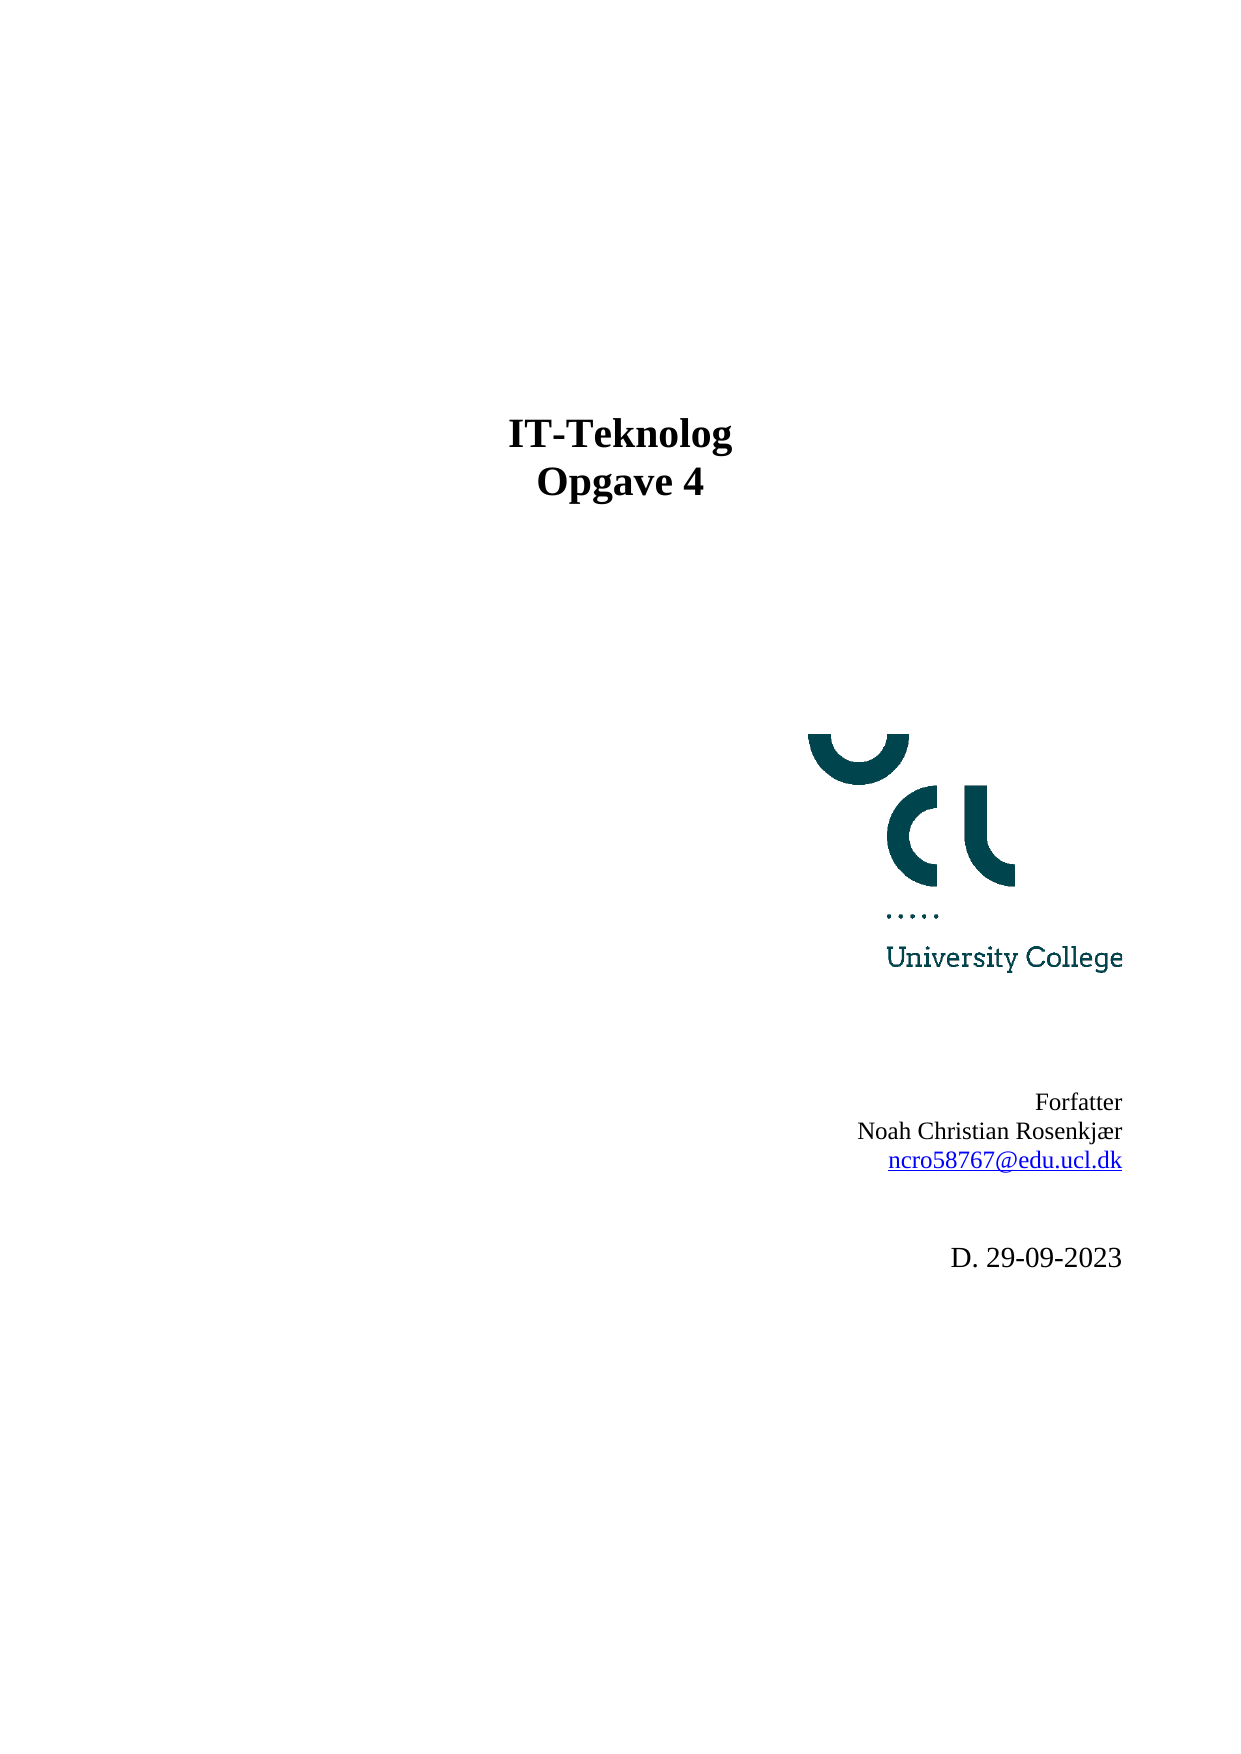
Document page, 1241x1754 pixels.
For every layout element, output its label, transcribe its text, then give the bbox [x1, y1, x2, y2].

text Forfatter [118, 1087, 1122, 1116]
text D. 29-09-2023 [118, 1241, 1122, 1274]
text Opgave 4 [118, 457, 1122, 504]
text ncro58767@edu.ucl.dk [118, 1145, 1122, 1173]
text Noah Christian Rosenkjær [118, 1116, 1122, 1145]
picture [808, 734, 1123, 973]
text IT-Teknolog [118, 409, 1122, 457]
